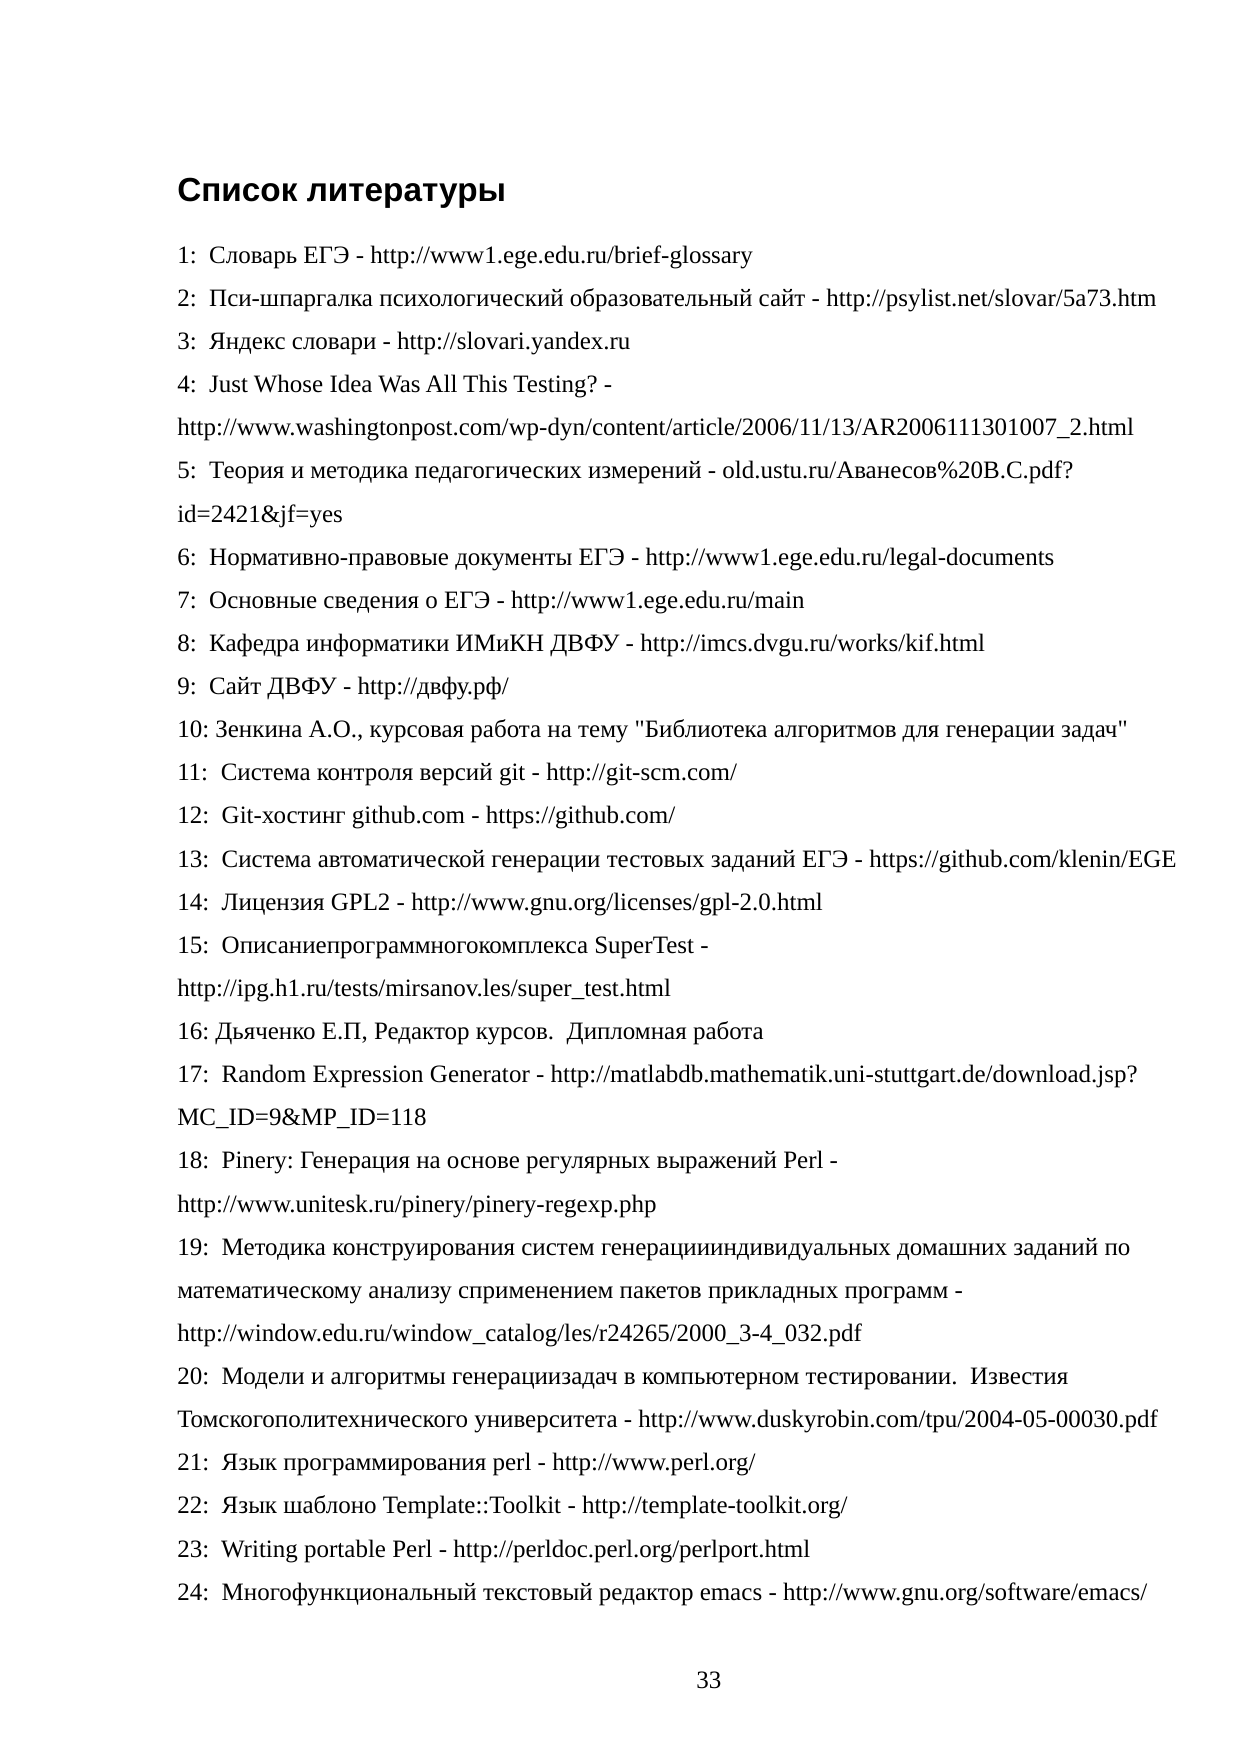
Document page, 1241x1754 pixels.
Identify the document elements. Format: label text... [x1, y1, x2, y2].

text 16: Дьяченко Е.П, Редактор курсов. Дипломная работа [177, 1016, 1182, 1045]
text 23: Writing portable Perl - http://perldoc.perl.org/perlport.html [177, 1534, 1182, 1562]
text 12: Git-хостинг github.com - https://github.com/ [177, 801, 1182, 829]
text 7: Основные сведения о ЕГЭ - http://www1.ege.edu.ru/main [177, 585, 1182, 614]
text 20: Модели и алгоритмы генерациизадач в компьютерном тестировании. Известия Томскогополитехнического университета - http://www.duskyrobin.com/tpu/2004-05-00030.pdf [177, 1361, 1182, 1433]
text 14: Лицензия GPL2 - http://www.gnu.org/licenses/gpl-2.0.html [177, 887, 1182, 916]
text 24: Многофункциональный текстовый редактор emacs - http://www.gnu.org/software/emacs/ [177, 1577, 1182, 1606]
text 22: Язык шаблоно Template::Toolkit - http://template-toolkit.org/ [177, 1491, 1182, 1519]
text 21: Язык программирования perl - http://www.perl.org/ [177, 1447, 1182, 1476]
text 15: Описаниепрограммногокомплекса SuperTest - http://ipg.h1.ru/tests/mirsanov.les/super_test.html [177, 930, 1182, 1002]
text 6: Нормативно-правовые документы ЕГЭ - http://www1.ege.edu.ru/legal-documents [177, 542, 1182, 571]
text 2: Пси-шпаргалка психологический образовательный сайт - http://psylist.net/slovar/5a73.htm [177, 283, 1182, 312]
text 18: Pinery: Генерация на основе регулярных выражений Perl - http://www.unitesk.ru/pinery/pinery-regexp.php [177, 1146, 1182, 1217]
text 9: Сайт ДВФУ - http://двфу.рф/ [177, 671, 1182, 700]
text 5: Теория и методика педагогических измерений - old.ustu.ru/Аванесов%20В.С.pdf?id=2421&jf=yes [177, 456, 1182, 527]
text 13: Система автоматической генерации тестовых заданий ЕГЭ - https://github.com/klenin/EGE [177, 844, 1182, 872]
text 10: Зенкина А.О., курсовая работа на тему "Библиотека алгоритмов для генерации задач" [177, 714, 1182, 743]
text 11: Система контроля версий git - http://git-scm.com/ [177, 757, 1182, 786]
text 1: Словарь ЕГЭ - http://www1.ege.edu.ru/brief-glossary [177, 240, 1182, 269]
text 8: Кафедра информатики ИМиКН ДВФУ - http://imcs.dvgu.ru/works/kif.html [177, 628, 1182, 657]
text 4: Just Whose Idea Was All This Testing? - http://www.washingtonpost.com/wp-dyn/content/article/2006/11/13/AR2006111301007_2.html [177, 369, 1182, 441]
text 19: Методика конструирования систем генерациииндивидуальных домашних заданий по математическому анализу сприменением пакетов прикладных программ - http://window.edu.ru/window_catalog/les/r24265/2000_3-4_032.pdf [177, 1232, 1182, 1347]
subtitle Список литературы [177, 170, 1182, 208]
text 3: Яндекс словари - http://slovari.yandex.ru [177, 326, 1182, 355]
text 17: Random Expression Generator - http://matlabdb.mathematik.uni-stuttgart.de/download.jsp?MC_ID=9&MP_ID=118 [177, 1059, 1182, 1131]
